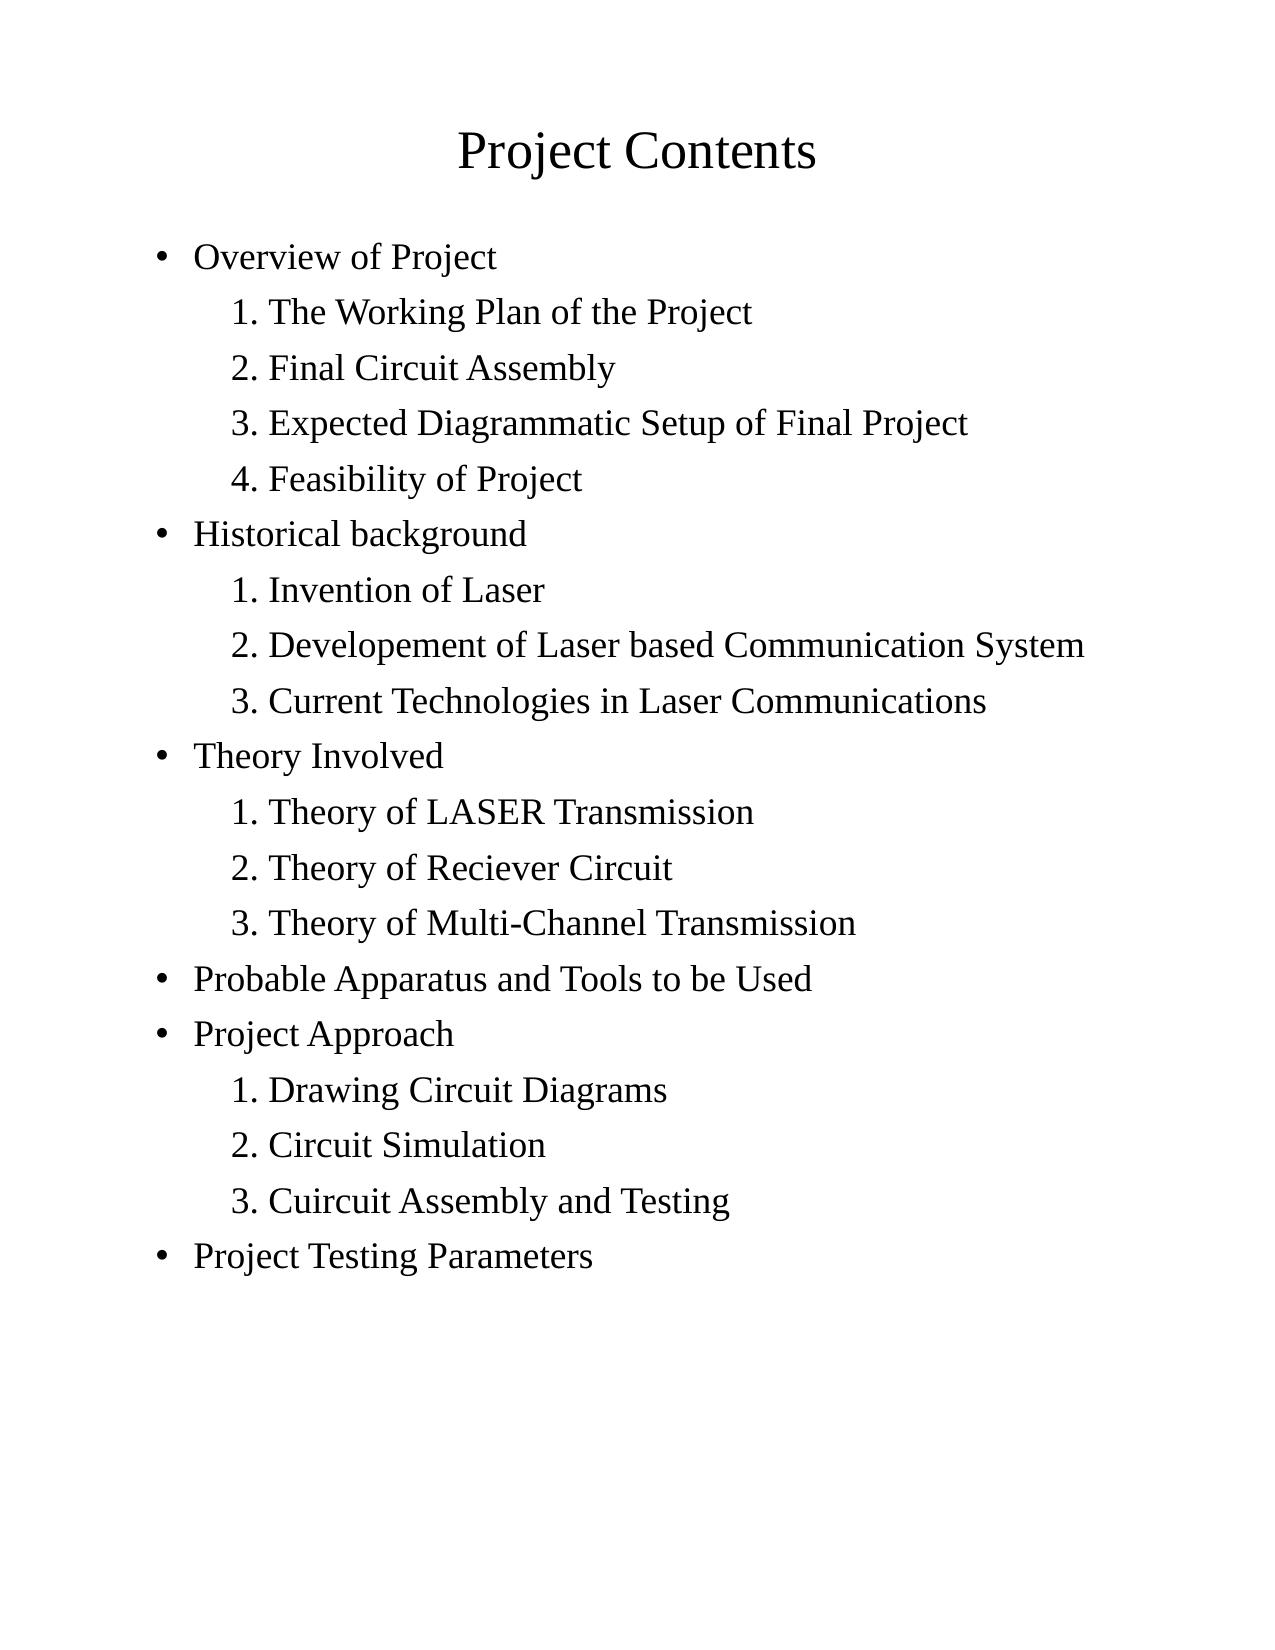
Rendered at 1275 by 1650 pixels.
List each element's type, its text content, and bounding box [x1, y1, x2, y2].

list Drawing Circuit Diagrams [231, 1067, 1157, 1110]
text Project Contents [118, 118, 1157, 180]
list Probable Apparatus and Tools to be Used [156, 956, 1157, 999]
list Circuit Simulation [231, 1123, 1157, 1166]
list Historical background [156, 512, 1157, 555]
list Overview of Project [156, 234, 1157, 277]
list Expected Diagrammatic Setup of Final Project [231, 401, 1157, 444]
list Theory Involved [156, 734, 1157, 777]
list Feasibility of Project [231, 456, 1157, 499]
list Theory of Reciever Circuit [231, 845, 1157, 888]
list Theory of Multi-Channel Transmission [231, 901, 1157, 944]
list The Working Plan of the Project [231, 290, 1157, 333]
list Theory of LASER Transmission [231, 789, 1157, 833]
list Developement of Laser based Communication System [231, 623, 1157, 666]
list Invention of Laser [231, 567, 1157, 611]
list Final Circuit Assembly [231, 345, 1157, 388]
list Current Technologies in Laser Communications [231, 678, 1157, 722]
list Project Approach [156, 1012, 1157, 1055]
list Project Testing Parameters [156, 1234, 1157, 1277]
list Cuircuit Assembly and Testing [231, 1178, 1157, 1221]
